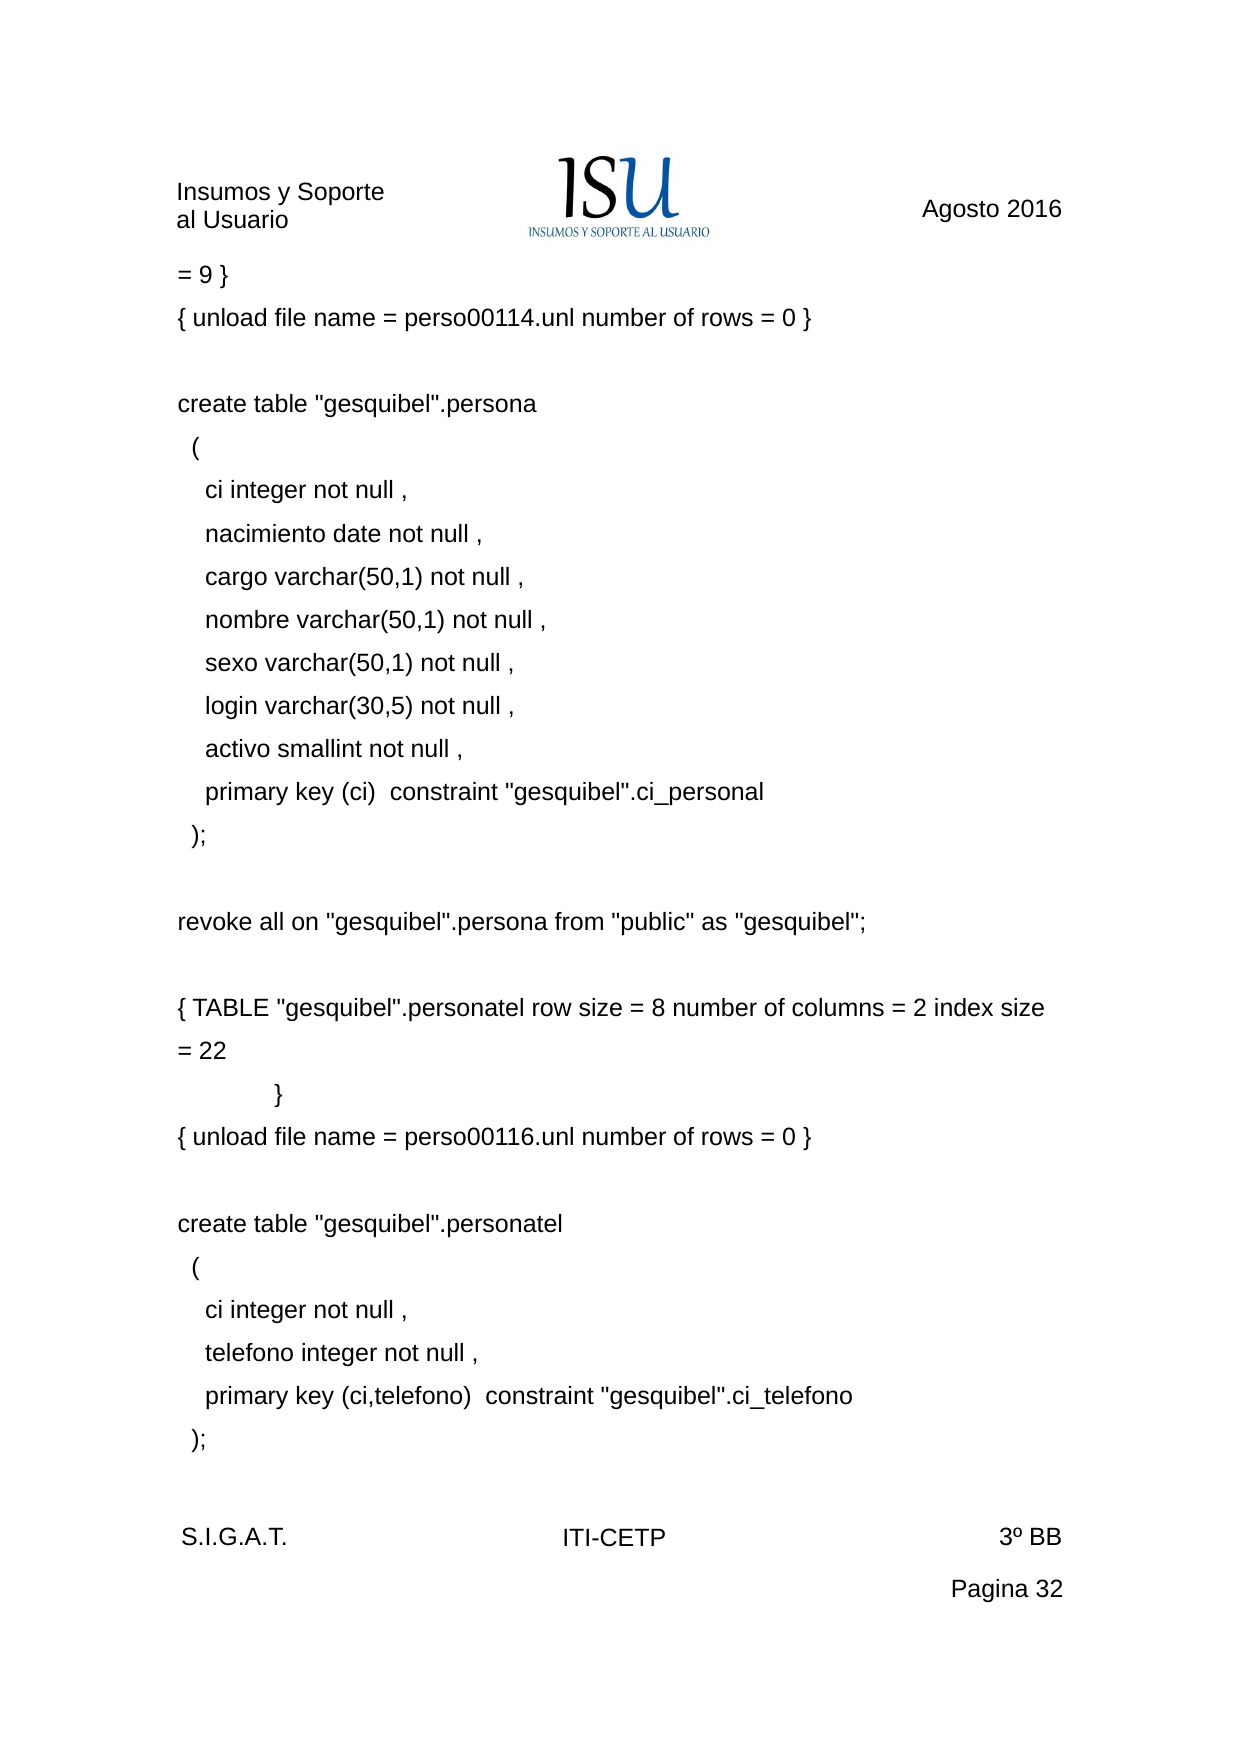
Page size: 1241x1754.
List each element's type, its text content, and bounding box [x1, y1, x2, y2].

picture [517, 138, 723, 252]
text = 9 } { unload file name = perso00114.unl number of rows = 0 } create table "gesquibel".persona ( ci integer not null , nacimiento date not null , cargo varchar(50,1) not null , nombre varchar(50,1) not null , sexo varchar(50,1) not null , login varchar(30,5) not null , activo smallint not null , primary key (ci) constraint "gesquibel".ci_personal ); revoke all on "gesquibel".persona from "public" as "gesquibel"; { TABLE "gesquibel".personatel row size = 8 number of columns = 2 index size = 22 } { unload file name = perso00116.unl number of rows = 0 } create table "gesquibel".personatel ( ci integer not null , telefono integer not null , primary key (ci,telefono) constraint "gesquibel".ci_telefono ); [177, 260, 1063, 1453]
